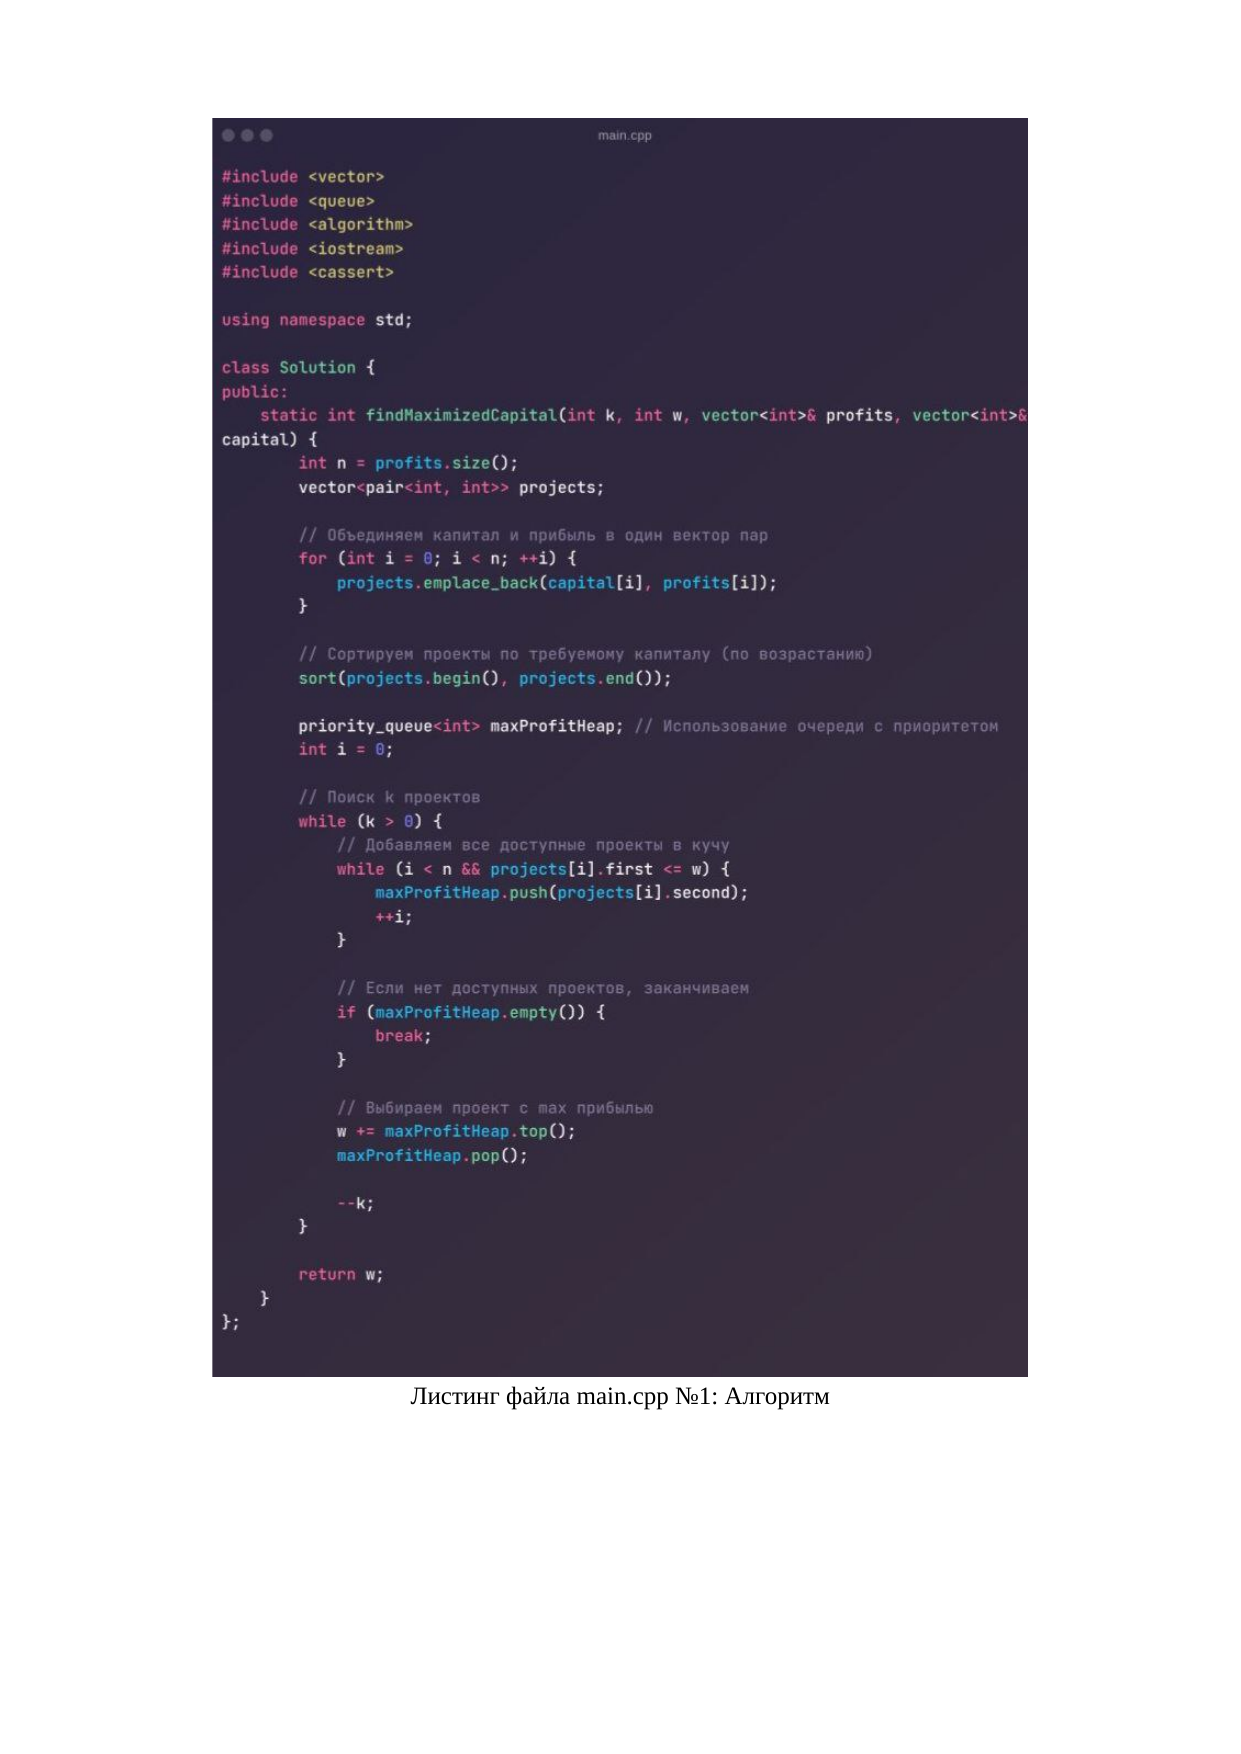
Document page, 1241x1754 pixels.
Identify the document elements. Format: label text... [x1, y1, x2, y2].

picture [212, 118, 1028, 1377]
text Листинг файла main.cpp №1: Алгоритм [118, 118, 1122, 1410]
